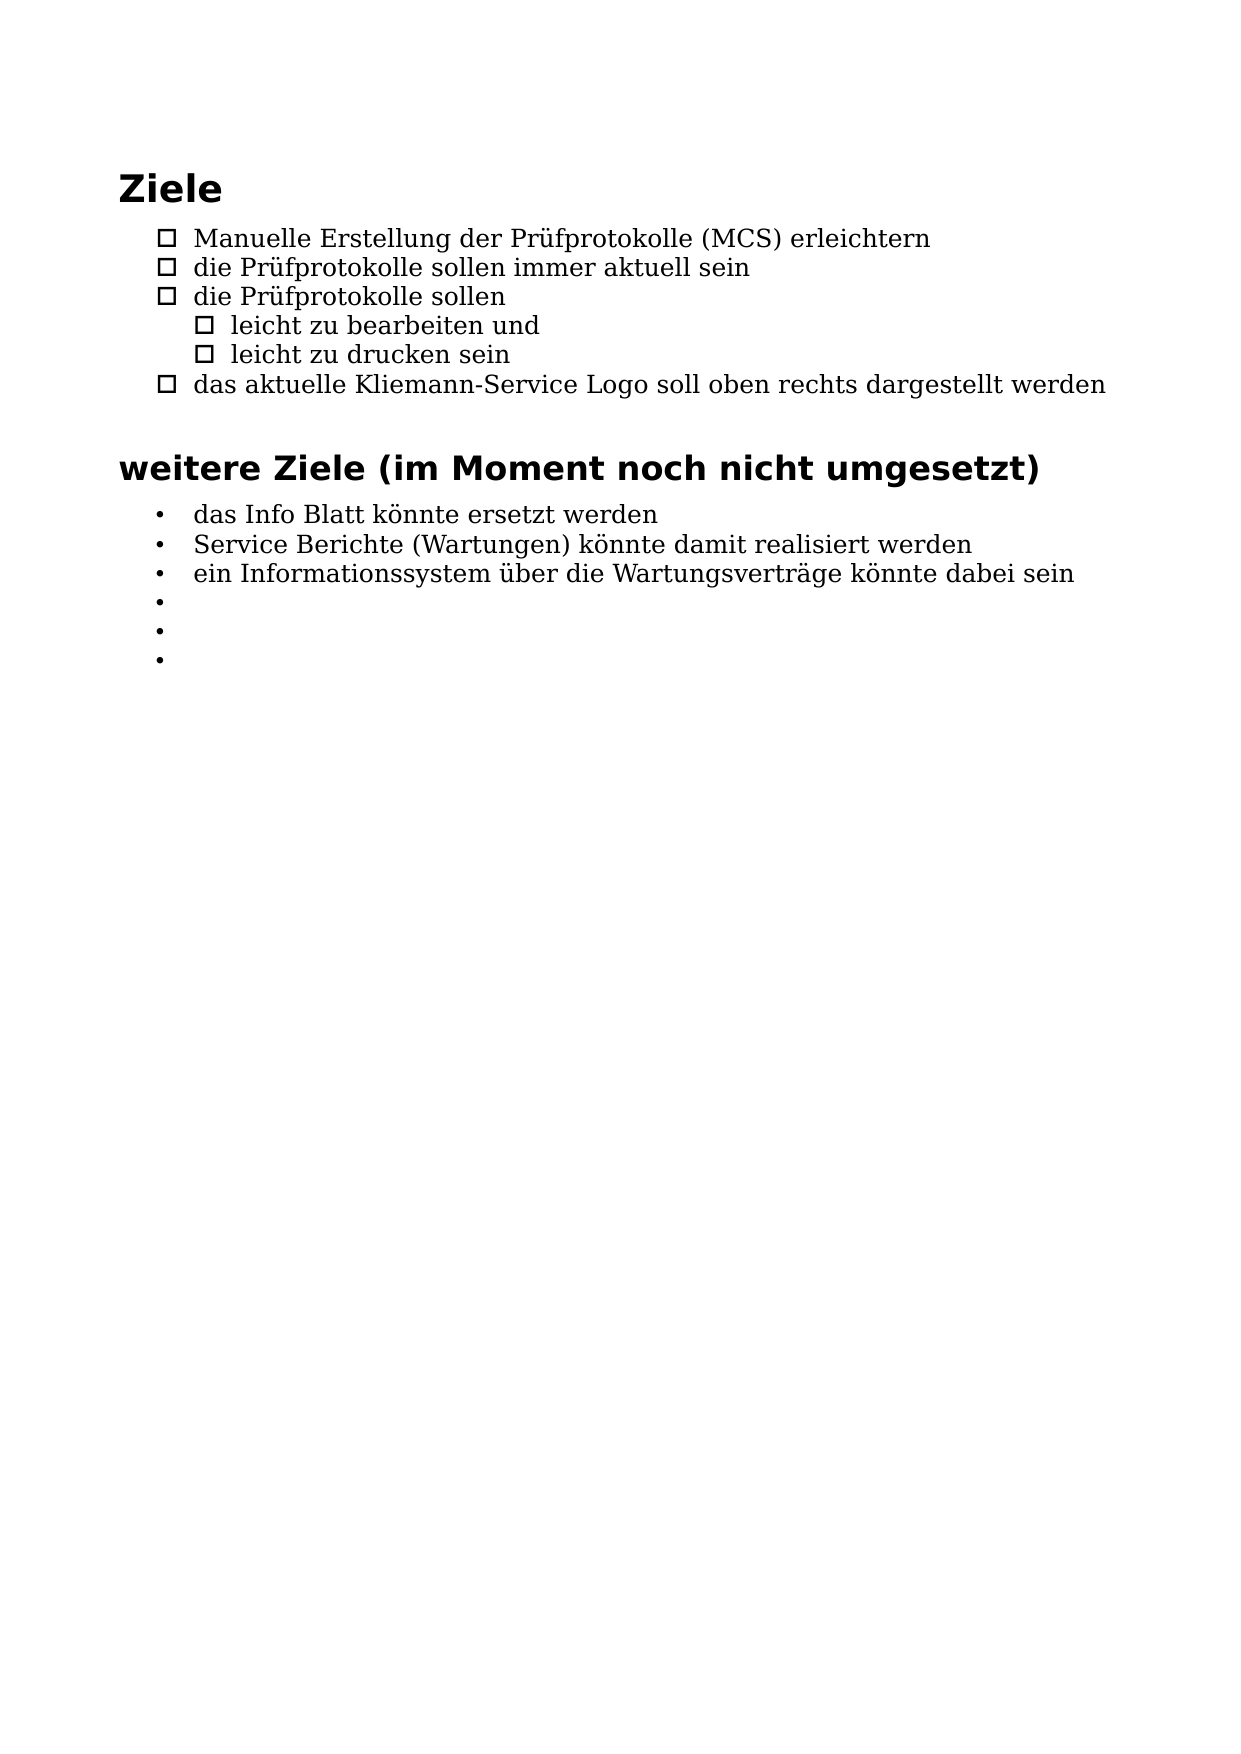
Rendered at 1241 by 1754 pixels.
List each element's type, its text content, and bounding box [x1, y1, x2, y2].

list das Info Blatt könnte ersetzt werden [156, 501, 1122, 530]
list Manuelle Erstellung der Prüfprotokolle (MCS) erleichtern [156, 224, 1122, 253]
list das aktuelle Kliemann-Service Logo soll oben rechts dargestellt werden [156, 370, 1122, 399]
list Service Berichte (Wartungen) könnte damit realisiert werden [156, 530, 1122, 559]
list die Prüfprotokolle sollen [156, 282, 1122, 312]
list die Prüfprotokolle sollen immer aktuell sein [156, 253, 1122, 282]
list leicht zu drucken sein [193, 341, 1122, 370]
list ein Informationssystem über die Wartungsverträge könnte dabei sein [156, 559, 1122, 588]
list leicht zu bearbeiten und [193, 312, 1122, 341]
subtitle Ziele [118, 167, 1122, 212]
subtitle weitere Ziele (im Moment noch nicht umgesetzt) [118, 449, 1122, 488]
